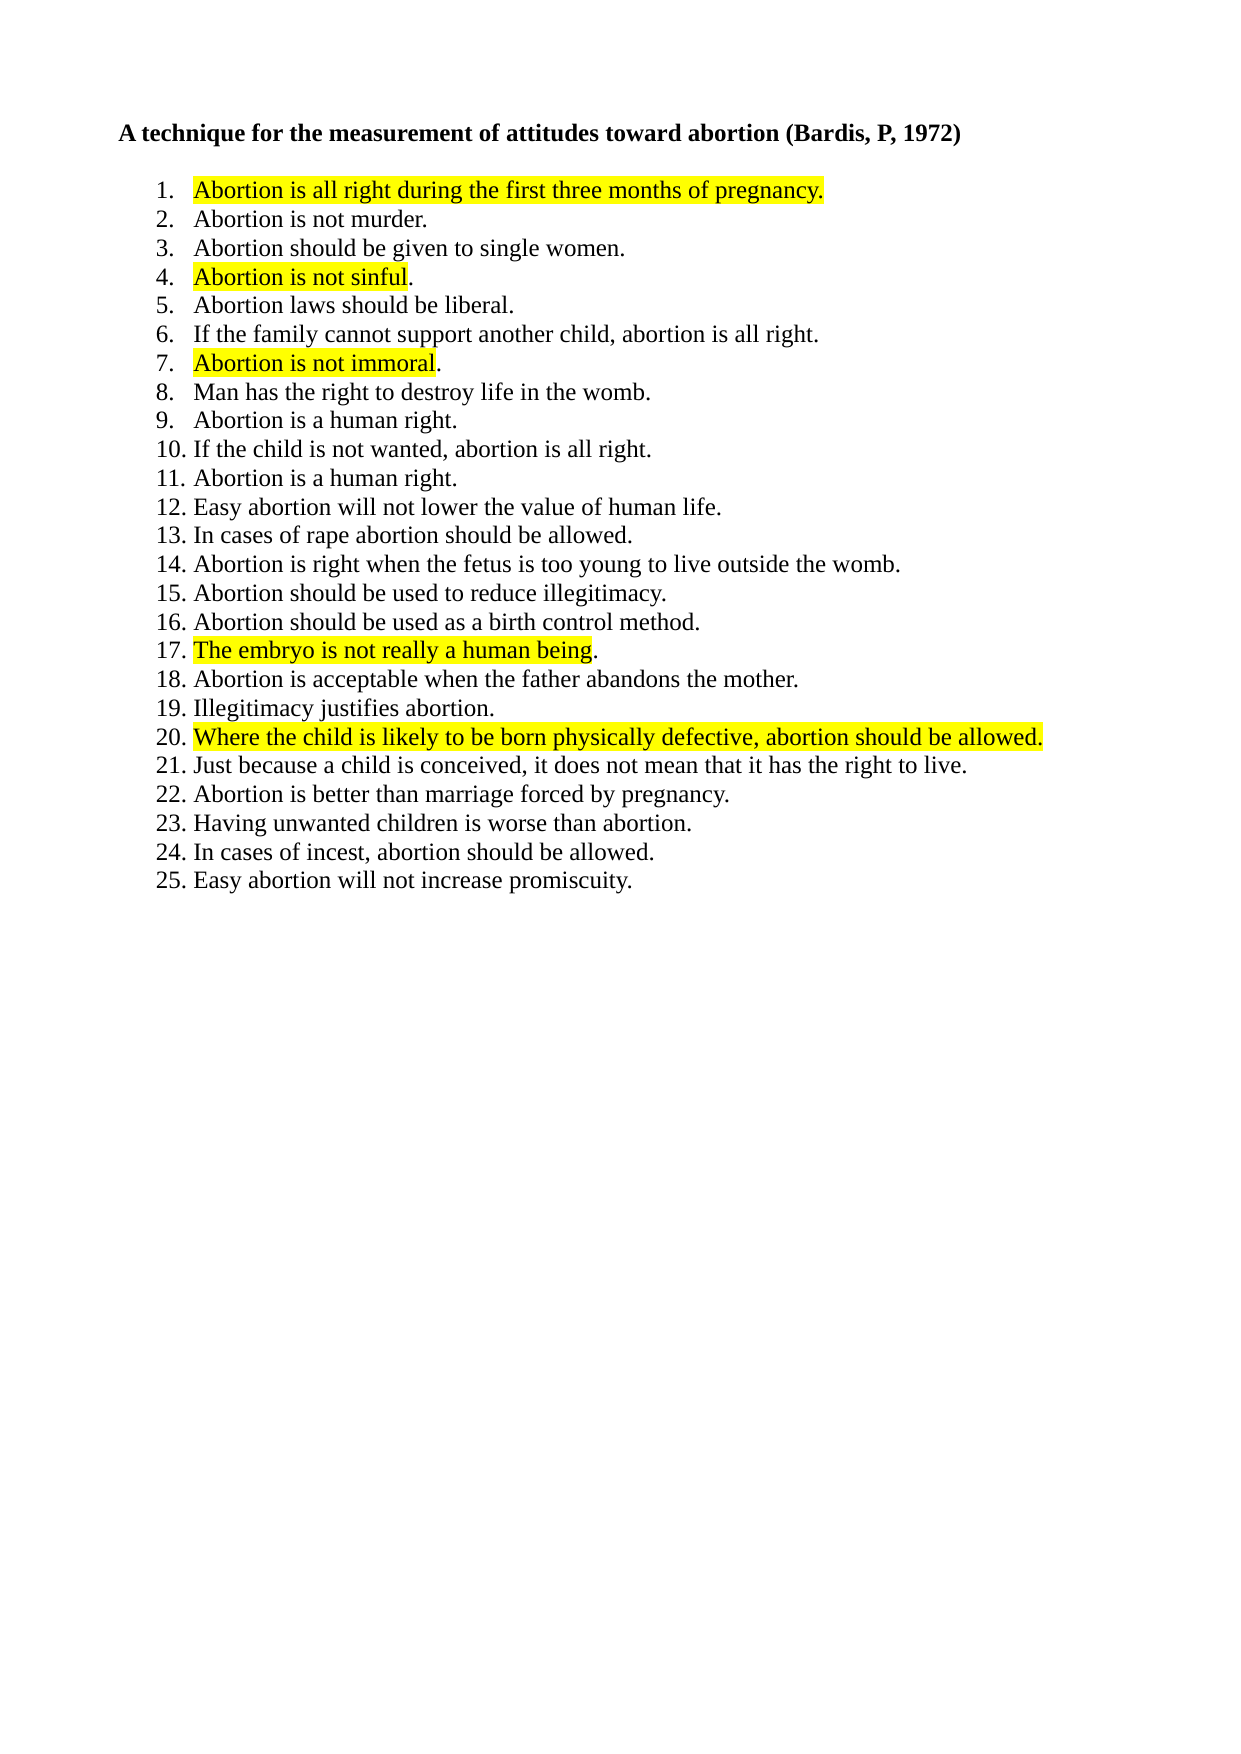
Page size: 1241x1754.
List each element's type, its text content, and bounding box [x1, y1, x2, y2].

list Easy abortion will not lower the value of human life. [156, 492, 1122, 521]
list The embryo is not really a human being. [156, 636, 1122, 664]
list Abortion is a human right. [156, 463, 1122, 492]
list Illegitimacy justifies abortion. [156, 693, 1122, 722]
list Where the child is likely to be born physically defective, abortion should be allowed. [156, 722, 1122, 751]
list Abortion is better than marriage forced by pregnancy. [156, 779, 1122, 808]
list In cases of incest, abortion should be allowed. [156, 837, 1122, 866]
list Abortion is not murder. [156, 204, 1122, 233]
list Abortion should be used as a birth control method. [156, 607, 1122, 636]
list Abortion should be used to reduce illegitimacy. [156, 578, 1122, 607]
list Abortion is not sinful. [156, 262, 1122, 291]
list Abortion is a human right. [156, 406, 1122, 434]
list Abortion is right when the fetus is too young to live outside the womb. [156, 549, 1122, 578]
list Abortion is all right during the first three months of pregnancy. [156, 176, 1122, 204]
list If the family cannot support another child, abortion is all right. [156, 319, 1122, 348]
list Abortion laws should be liberal. [156, 291, 1122, 319]
text A technique for the measurement of attitudes toward abortion (Bardis, P, 1972) [118, 118, 1122, 147]
list In cases of rape abortion should be allowed. [156, 521, 1122, 549]
list Having unwanted children is worse than abortion. [156, 808, 1122, 837]
list Easy abortion will not increase promiscuity. [156, 866, 1122, 894]
list Abortion is acceptable when the father abandons the mother. [156, 664, 1122, 693]
list Just because a child is conceived, it does not mean that it has the right to live. [156, 751, 1122, 779]
list Abortion is not immoral. [156, 348, 1122, 377]
list Abortion should be given to single women. [156, 233, 1122, 262]
list Man has the right to destroy life in the womb. [156, 377, 1122, 406]
list If the child is not wanted, abortion is all right. [156, 434, 1122, 463]
